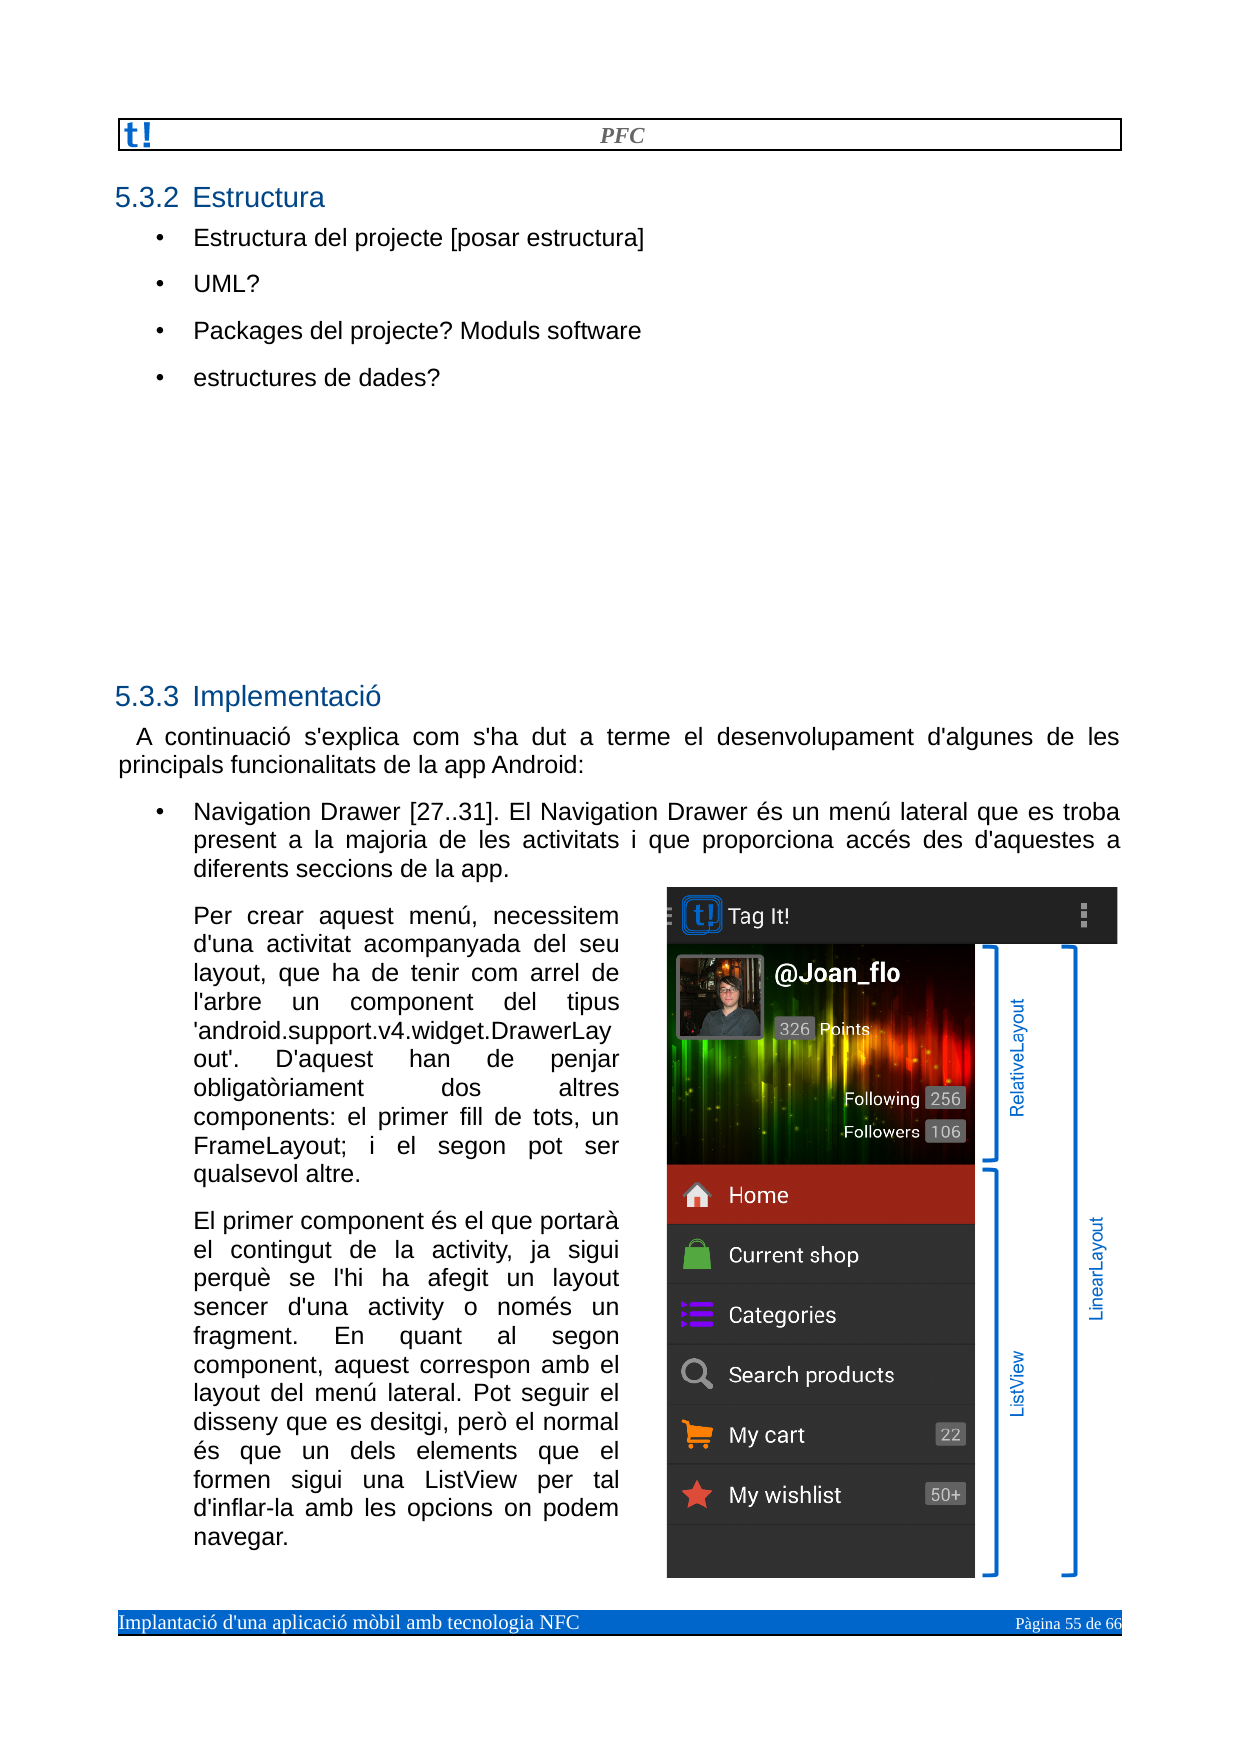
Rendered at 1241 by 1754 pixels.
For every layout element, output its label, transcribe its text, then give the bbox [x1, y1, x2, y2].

subtitle Implementació [106, 679, 1122, 713]
list Per crear aquest menú, necessitem d'una activitat acompanyada del seu layout, que ha de tenir com arrel de l'arbre un component del tipus 'android.support.v4.widget.DrawerLayout'. D'aquest han de penjar obligatòriament dos altres components: el primer fill de tots, un FrameLayout; i el segon pot ser qualsevol altre. [156, 901, 620, 1188]
list El primer component és el que portarà el contingut de la activity, ja sigui perquè se l'hi ha afegit un layout sencer d'una activity o només un fragment. En quant al segon component, aquest correspon amb el layout del menú lateral. Pot seguir el disseny que es desitgi, però el normal és que un dels elements que el formen sigui una ListView per tal d'inflar-la amb les opcions on podem navegar. [156, 1206, 620, 1551]
list Packages del projecte? Moduls software [156, 316, 1122, 345]
list Navigation Drawer [27..31]. El Navigation Drawer és un menú lateral que es troba present a la majoria de les activitats i que proporciona accés des d'aquestes a diferents seccions de la app. [156, 797, 1122, 883]
list Estructura del projecte [posar estructura] [156, 223, 1122, 252]
picture [123, 121, 151, 148]
text A continuació s'explica com s'ha dut a terme el desenvolupament d'algunes de les principals funcionalitats de la app Android: [118, 721, 1122, 779]
subtitle Estructura [106, 181, 1122, 214]
picture [666, 887, 1118, 1578]
list UML? [156, 269, 1122, 298]
list estructures de dades? [156, 363, 1122, 391]
